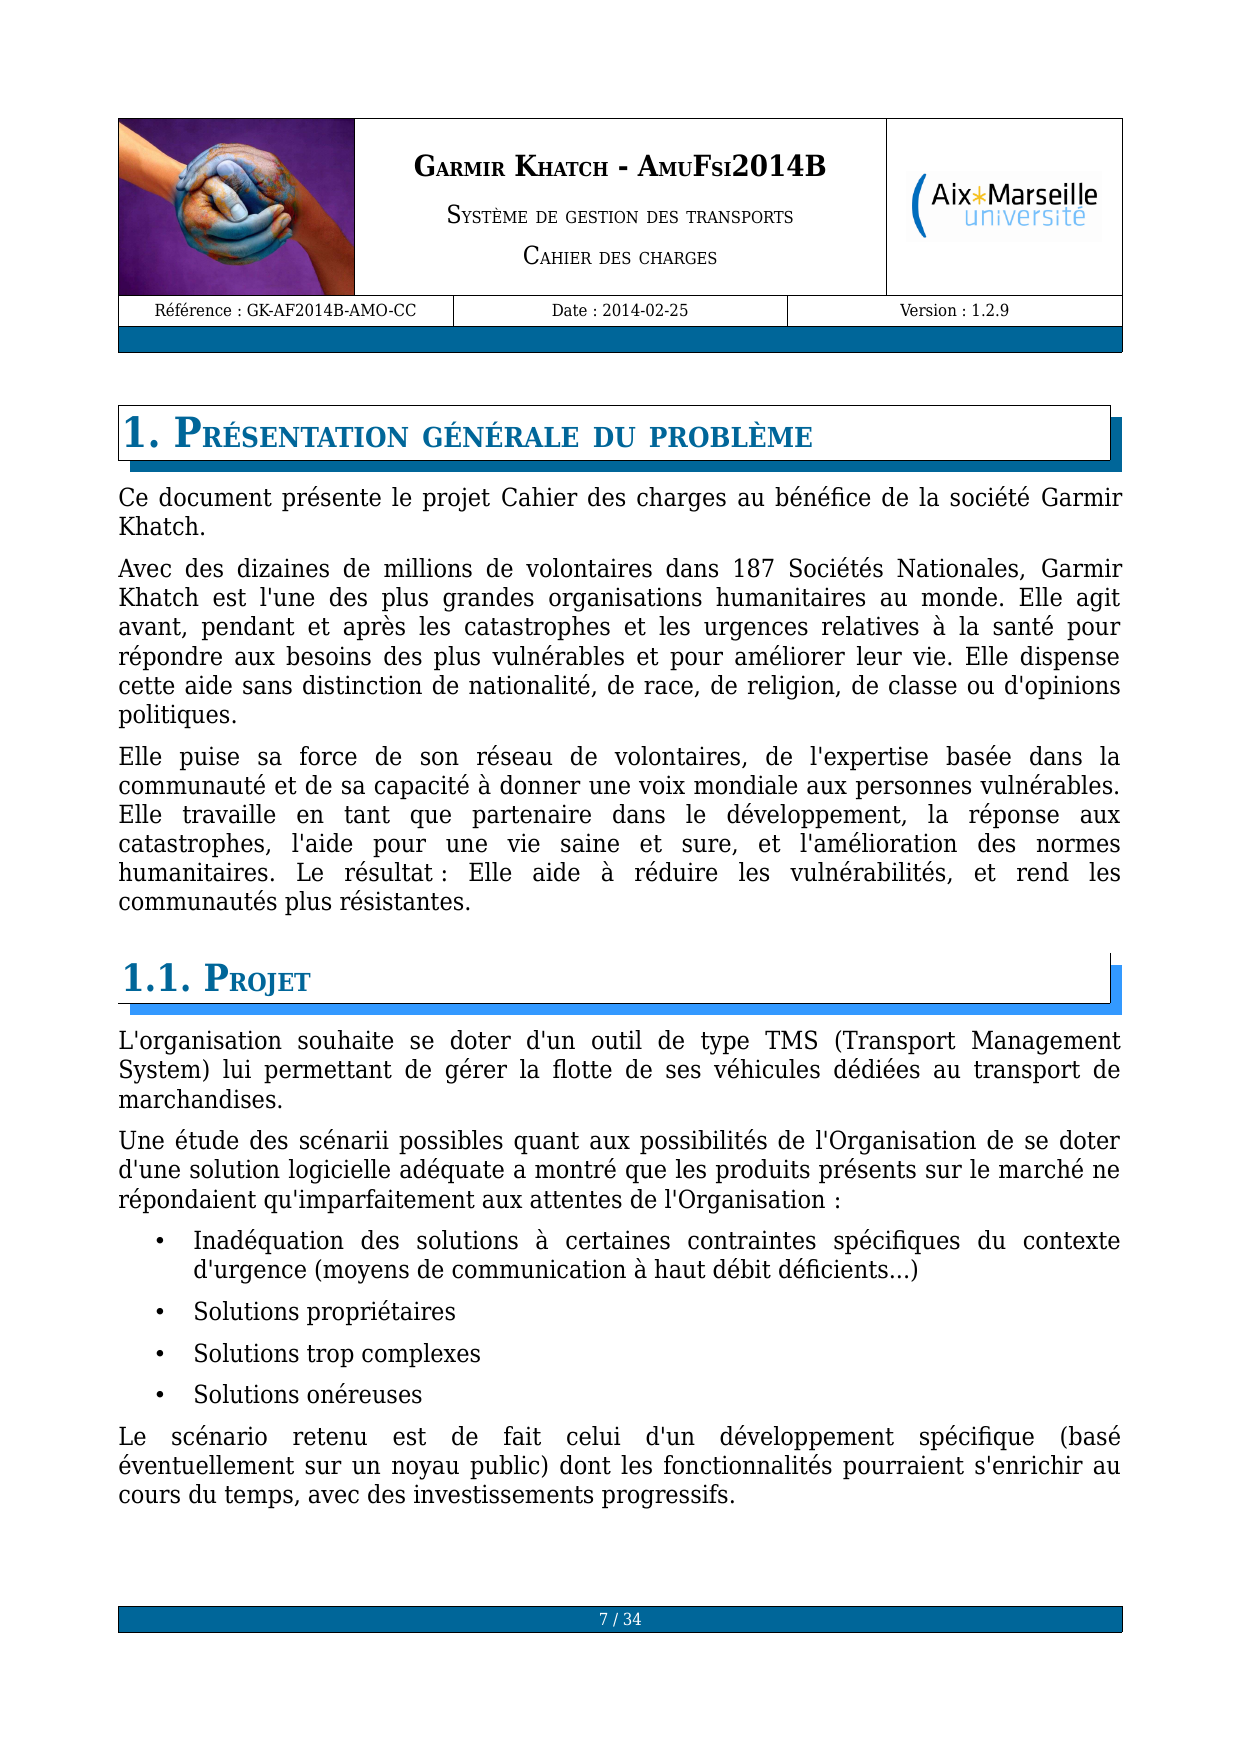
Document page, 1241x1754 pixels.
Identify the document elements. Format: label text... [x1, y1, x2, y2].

text Elle puise sa force de son réseau de volontaires, de l'expertise basée dans la communauté et de sa capacité à donner une voix mondiale aux personnes vulnérables. Elle travaille en tant que partenaire dans le développement, la réponse aux catastrophes, l'aide pour une vie saine et sure, et l'amélioration des normes humanitaires. Le résultat : Elle aide à réduire les vulnérabilités, et rend les communautés plus résistantes. [118, 742, 1122, 917]
text Le scénario retenu est de fait celui d'un développement spécifique (basé éventuellement sur un noyau public) dont les fonctionnalités pourraient s'enrichir au cours du temps, avec des investissements progressifs. [118, 1422, 1122, 1510]
subtitle Projet [118, 953, 1110, 1003]
picture [887, 126, 1122, 288]
list Solutions propriétaires [156, 1297, 1122, 1326]
text L'organisation souhaite se doter d'un outil de type TMS (Transport Management System) lui permettant de gérer la flotte de ses véhicules dédiées au transport de marchandises. [118, 1026, 1122, 1114]
text Une étude des scénarii possibles quant aux possibilités de l'Organisation de se doter d'une solution logicielle adéquate a montré que les produits présents sur le marché ne répondaient qu'imparfaitement aux attentes de l'Organisation : [118, 1126, 1122, 1214]
picture [119, 119, 354, 295]
subtitle Présentation générale du problème [119, 406, 1110, 460]
text Ce document présente le projet Cahier des charges au bénéfice de la société Garmir Khatch. [118, 483, 1122, 542]
text Avec des dizaines de millions de volontaires dans 187 Sociétés Nationales, Garmir Khatch est l'une des plus grandes organisations humanitaires au monde. Elle agit avant, pendant et après les catastrophes et les urgences relatives à la santé pour répondre aux besoins des plus vulnérables et pour améliorer leur vie. Elle dispense cette aide sans distinction de nationalité, de race, de religion, de classe ou d'opinions politiques. [118, 554, 1122, 729]
list Solutions onéreuses [156, 1381, 1122, 1410]
list Inadéquation des solutions à certaines contraintes spécifiques du contexte d'urgence (moyens de communication à haut débit déficients...) [156, 1226, 1122, 1285]
list Solutions trop complexes [156, 1339, 1122, 1368]
